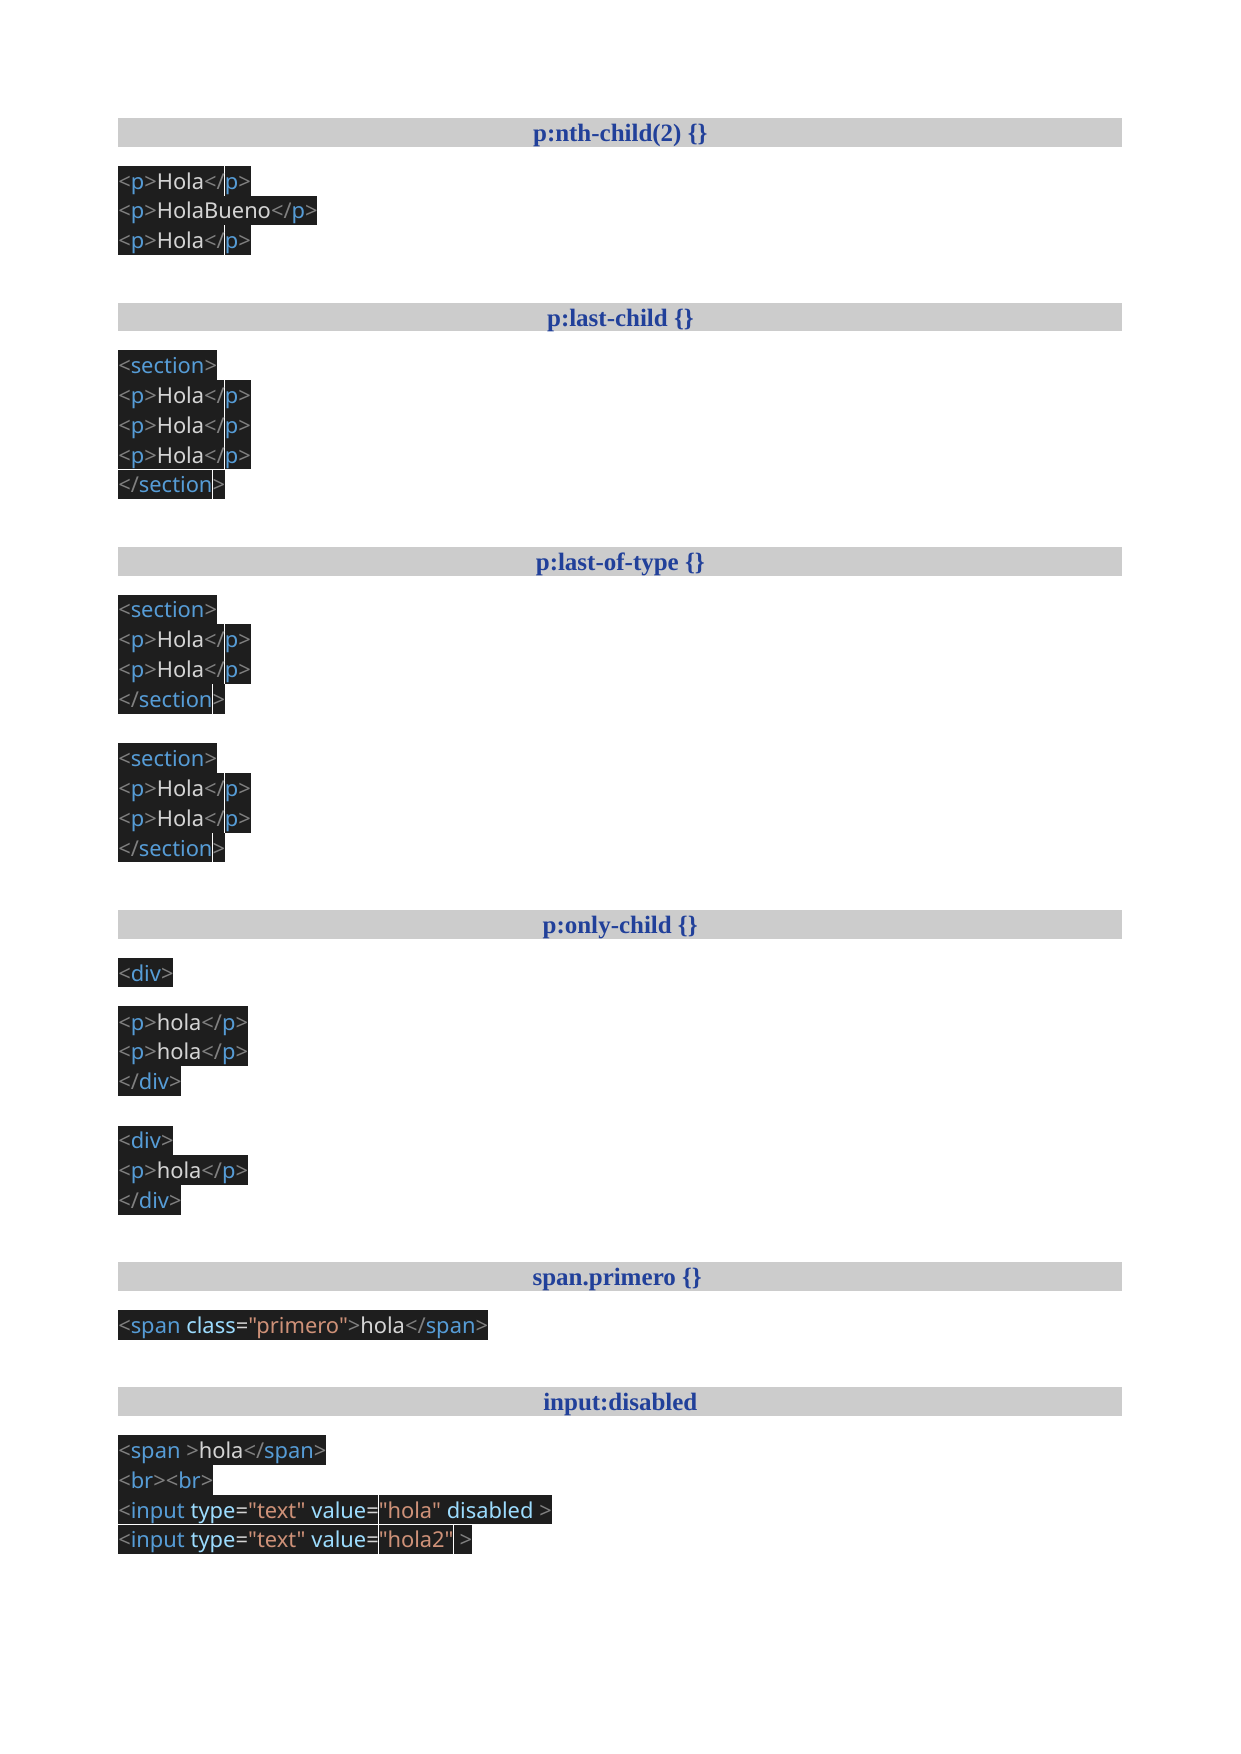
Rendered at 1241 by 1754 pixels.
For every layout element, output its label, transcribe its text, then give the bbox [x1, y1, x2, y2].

text <p>Hola</p> [118, 410, 1122, 440]
text <p>hola</p> [118, 1155, 1122, 1185]
text <input type="text" value="hola2" > [118, 1524, 1122, 1554]
text </section> [118, 833, 1122, 862]
text <p>hola</p> [118, 1006, 1122, 1036]
text p:last-of-type {} [118, 547, 1122, 576]
text <div> [118, 958, 1122, 987]
text <span >hola</span> [118, 1435, 1122, 1465]
text input:disabled [118, 1387, 1122, 1416]
text p:last-child {} [118, 303, 1122, 331]
text </div> [118, 1066, 1122, 1096]
text </section> [118, 684, 1122, 714]
text <p>Hola</p> [118, 803, 1122, 833]
text <p>Hola</p> [118, 440, 1122, 469]
text </section> [118, 469, 1122, 499]
text </div> [118, 1185, 1122, 1215]
text <section> [118, 350, 1122, 380]
text <div> [118, 1126, 1122, 1155]
text p:only-child {} [118, 910, 1122, 939]
text <p>hola</p> [118, 1036, 1122, 1066]
text <p>Hola</p> [118, 624, 1122, 654]
text <p>Hola</p> [118, 773, 1122, 803]
text <br><br> [118, 1465, 1122, 1495]
text <section> [118, 743, 1122, 773]
text <p>Hola</p> [118, 380, 1122, 410]
text <p>Hola</p> [118, 654, 1122, 684]
text <section> [118, 594, 1122, 624]
text <span class="primero">hola</span> [118, 1310, 1122, 1340]
text span.primero {} [118, 1262, 1122, 1291]
text <input type="text" value="hola" disabled > [118, 1495, 1122, 1524]
text <p>Hola</p> [118, 225, 1122, 255]
text p:nth-child(2) {} [118, 118, 1122, 147]
text <p>Hola</p> [118, 166, 1122, 196]
text <p>HolaBueno</p> [118, 196, 1122, 225]
